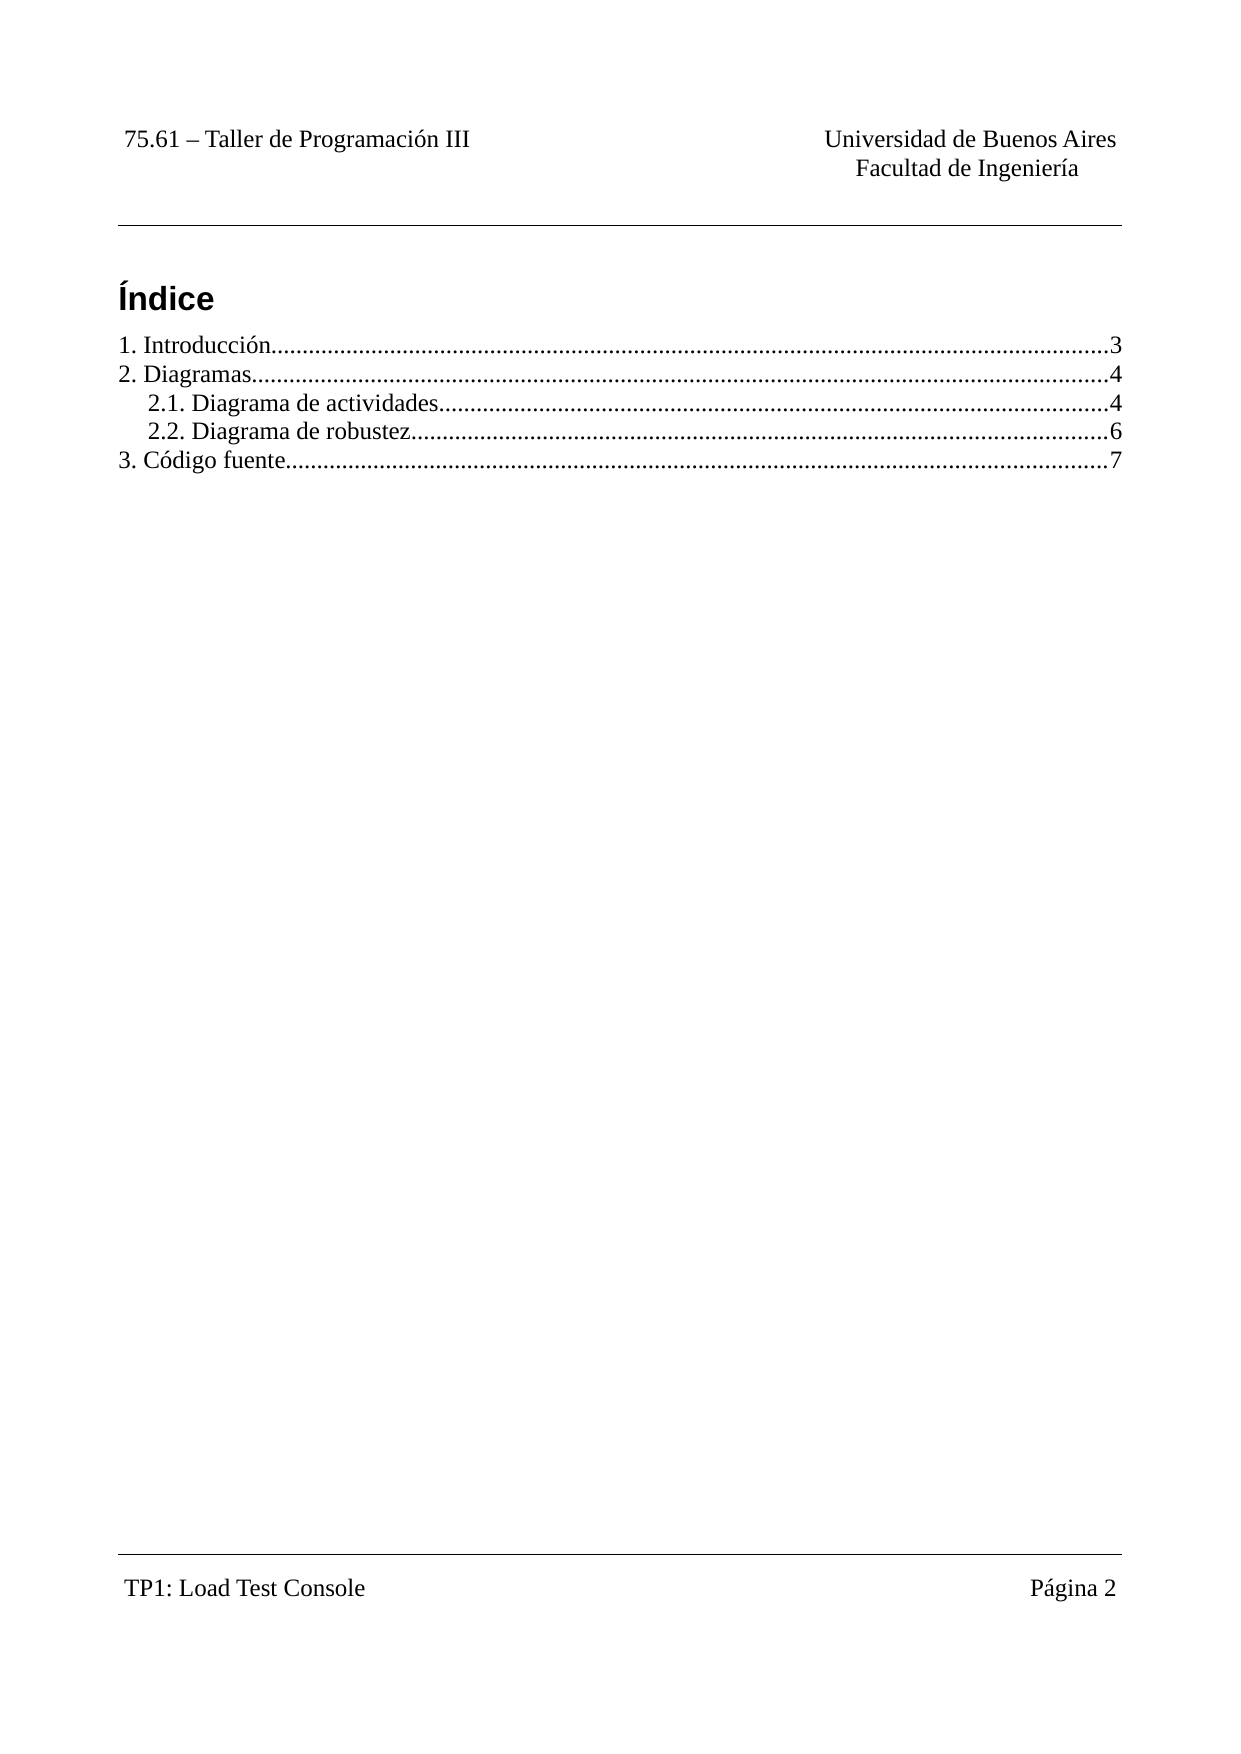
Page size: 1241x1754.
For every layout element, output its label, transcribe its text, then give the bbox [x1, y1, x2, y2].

text 2. Diagramas 4 [118, 359, 1122, 388]
text 1. Introducción 3 [118, 330, 1122, 359]
text 3. Código fuente 7 [118, 445, 1122, 474]
text 2.1. Diagrama de actividades 4 [148, 388, 1122, 416]
subtitle Índice [118, 279, 1122, 318]
text 2.2. Diagrama de robustez 6 [148, 416, 1122, 445]
